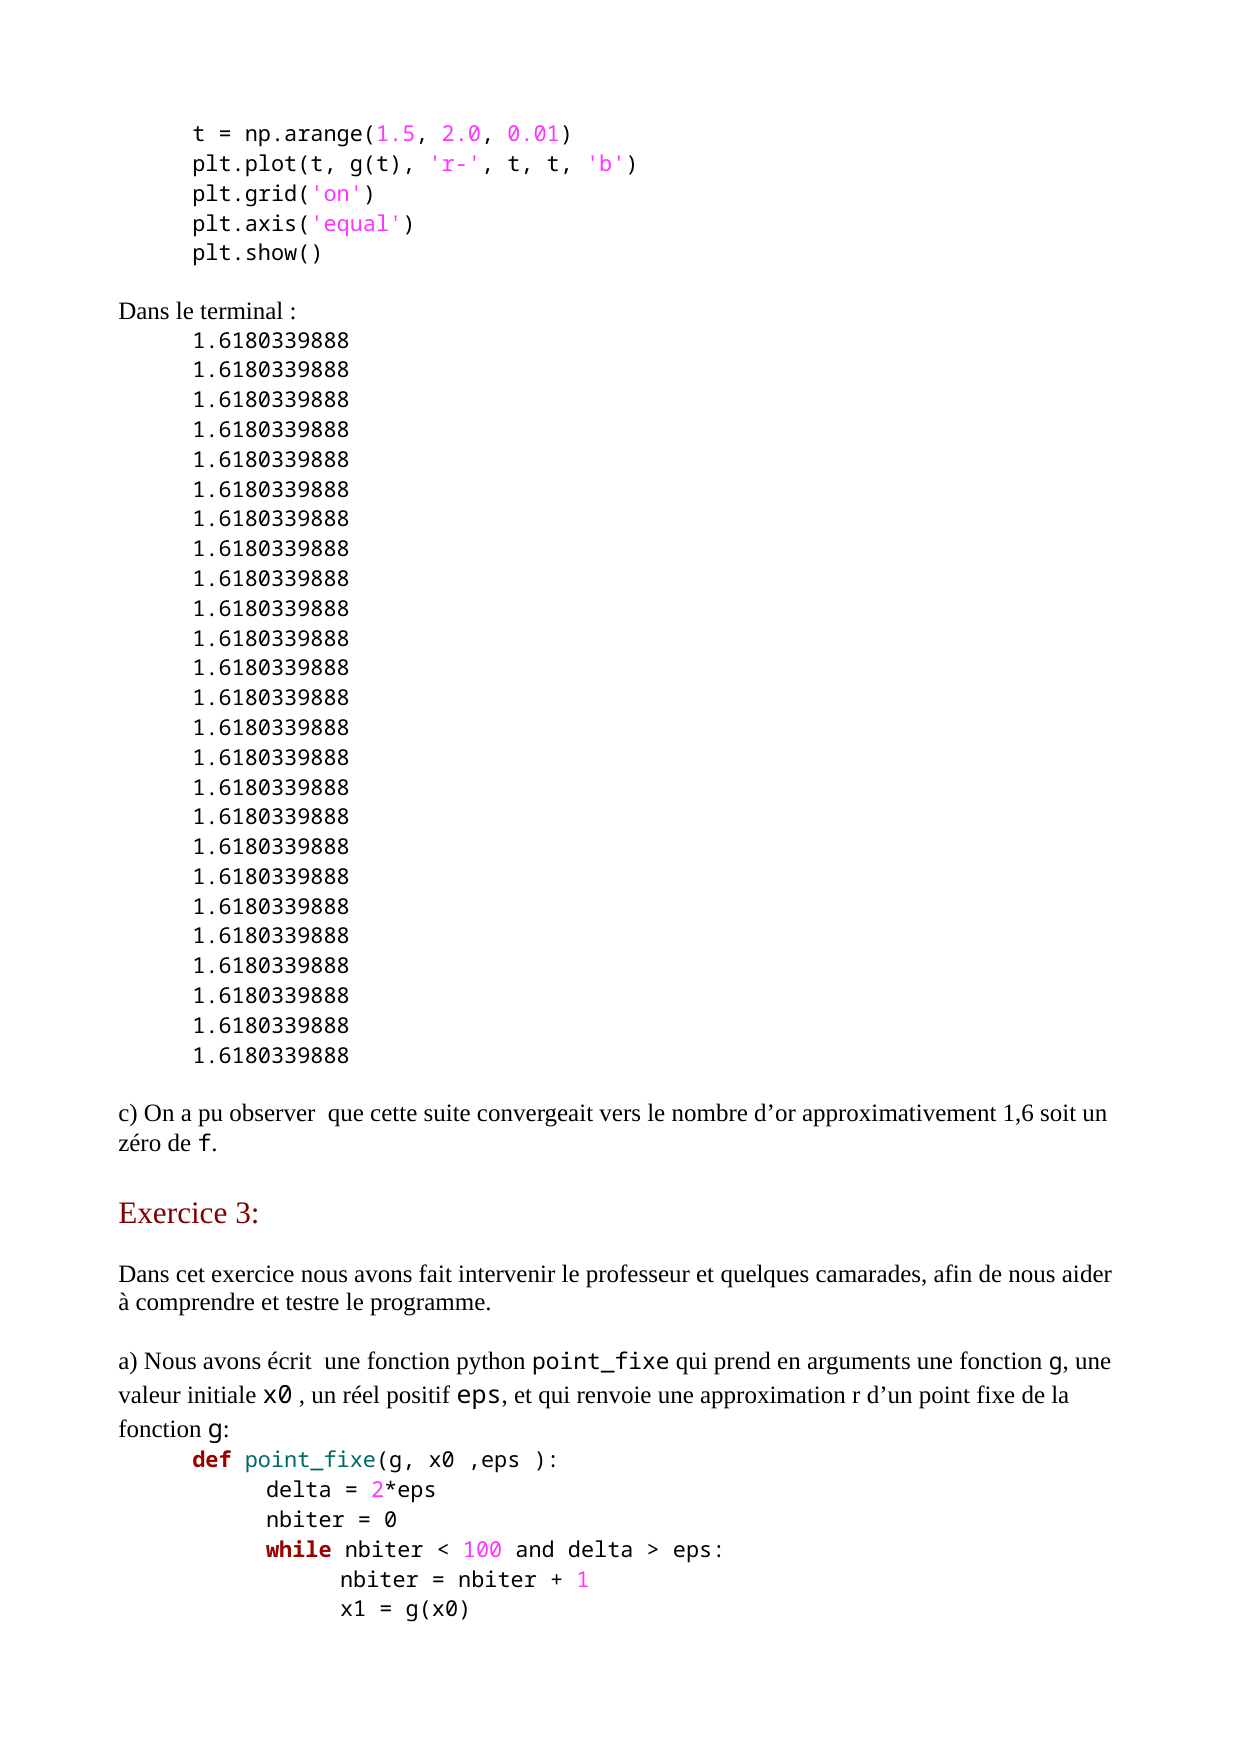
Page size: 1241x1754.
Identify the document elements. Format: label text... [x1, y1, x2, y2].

text plt.axis('equal') [118, 207, 1122, 237]
text def point_fixe(g, x0 ,eps ): [118, 1444, 1122, 1474]
text Exercice 3: [118, 1194, 1122, 1230]
text 1.6180339888 [118, 742, 1122, 771]
text 1.6180339888 [118, 414, 1122, 444]
text 1.6180339888 [118, 563, 1122, 593]
text c) On a pu observer que cette suite convergeait vers le nombre d’or approximativement 1,6 soit un zéro de f. [118, 1098, 1122, 1158]
text plt.show() [118, 237, 1122, 267]
text a) Nous avons écrit une fonction python point_fixe qui prend en arguments une fonction g, une valeur initiale x0 , un réel positif eps, et qui renvoie une approximation r d’un point fixe de la fonction g: [118, 1345, 1122, 1444]
text nbiter = nbiter + 1 [118, 1563, 1122, 1593]
text 1.6180339888 [118, 354, 1122, 384]
text 1.6180339888 [118, 622, 1122, 652]
text 1.6180339888 [118, 503, 1122, 533]
text 1.6180339888 [118, 801, 1122, 831]
text 1.6180339888 [118, 384, 1122, 414]
text 1.6180339888 [118, 652, 1122, 682]
text 1.6180339888 [118, 682, 1122, 712]
text while nbiter < 100 and delta > eps: [118, 1534, 1122, 1563]
text 1.6180339888 [118, 891, 1122, 920]
text 1.6180339888 [118, 533, 1122, 563]
text t = np.arange(1.5, 2.0, 0.01) [118, 118, 1122, 148]
text 1.6180339888 [118, 920, 1122, 950]
text delta = 2*eps [118, 1474, 1122, 1504]
text Dans cet exercice nous avons fait intervenir le professeur et quelques camarades, afin de nous aider à comprendre et testre le programme. [118, 1259, 1122, 1316]
text 1.6180339888 [118, 861, 1122, 891]
text 1.6180339888 [118, 831, 1122, 861]
text 1.6180339888 [118, 771, 1122, 801]
text 1.6180339888 [118, 444, 1122, 473]
text 1.6180339888 [118, 712, 1122, 742]
text x1 = g(x0) [118, 1593, 1122, 1623]
text 1.6180339888 [118, 1010, 1122, 1039]
text Dans le terminal : [118, 296, 1122, 324]
text plt.plot(t, g(t), 'r-', t, t, 'b') [118, 148, 1122, 178]
text 1.6180339888 [118, 324, 1122, 354]
text nbiter = 0 [118, 1504, 1122, 1534]
text plt.grid('on') [118, 178, 1122, 207]
text 1.6180339888 [118, 950, 1122, 980]
text 1.6180339888 [118, 473, 1122, 503]
text 1.6180339888 [118, 980, 1122, 1010]
text 1.6180339888 [118, 593, 1122, 622]
text 1.6180339888 [118, 1039, 1122, 1069]
